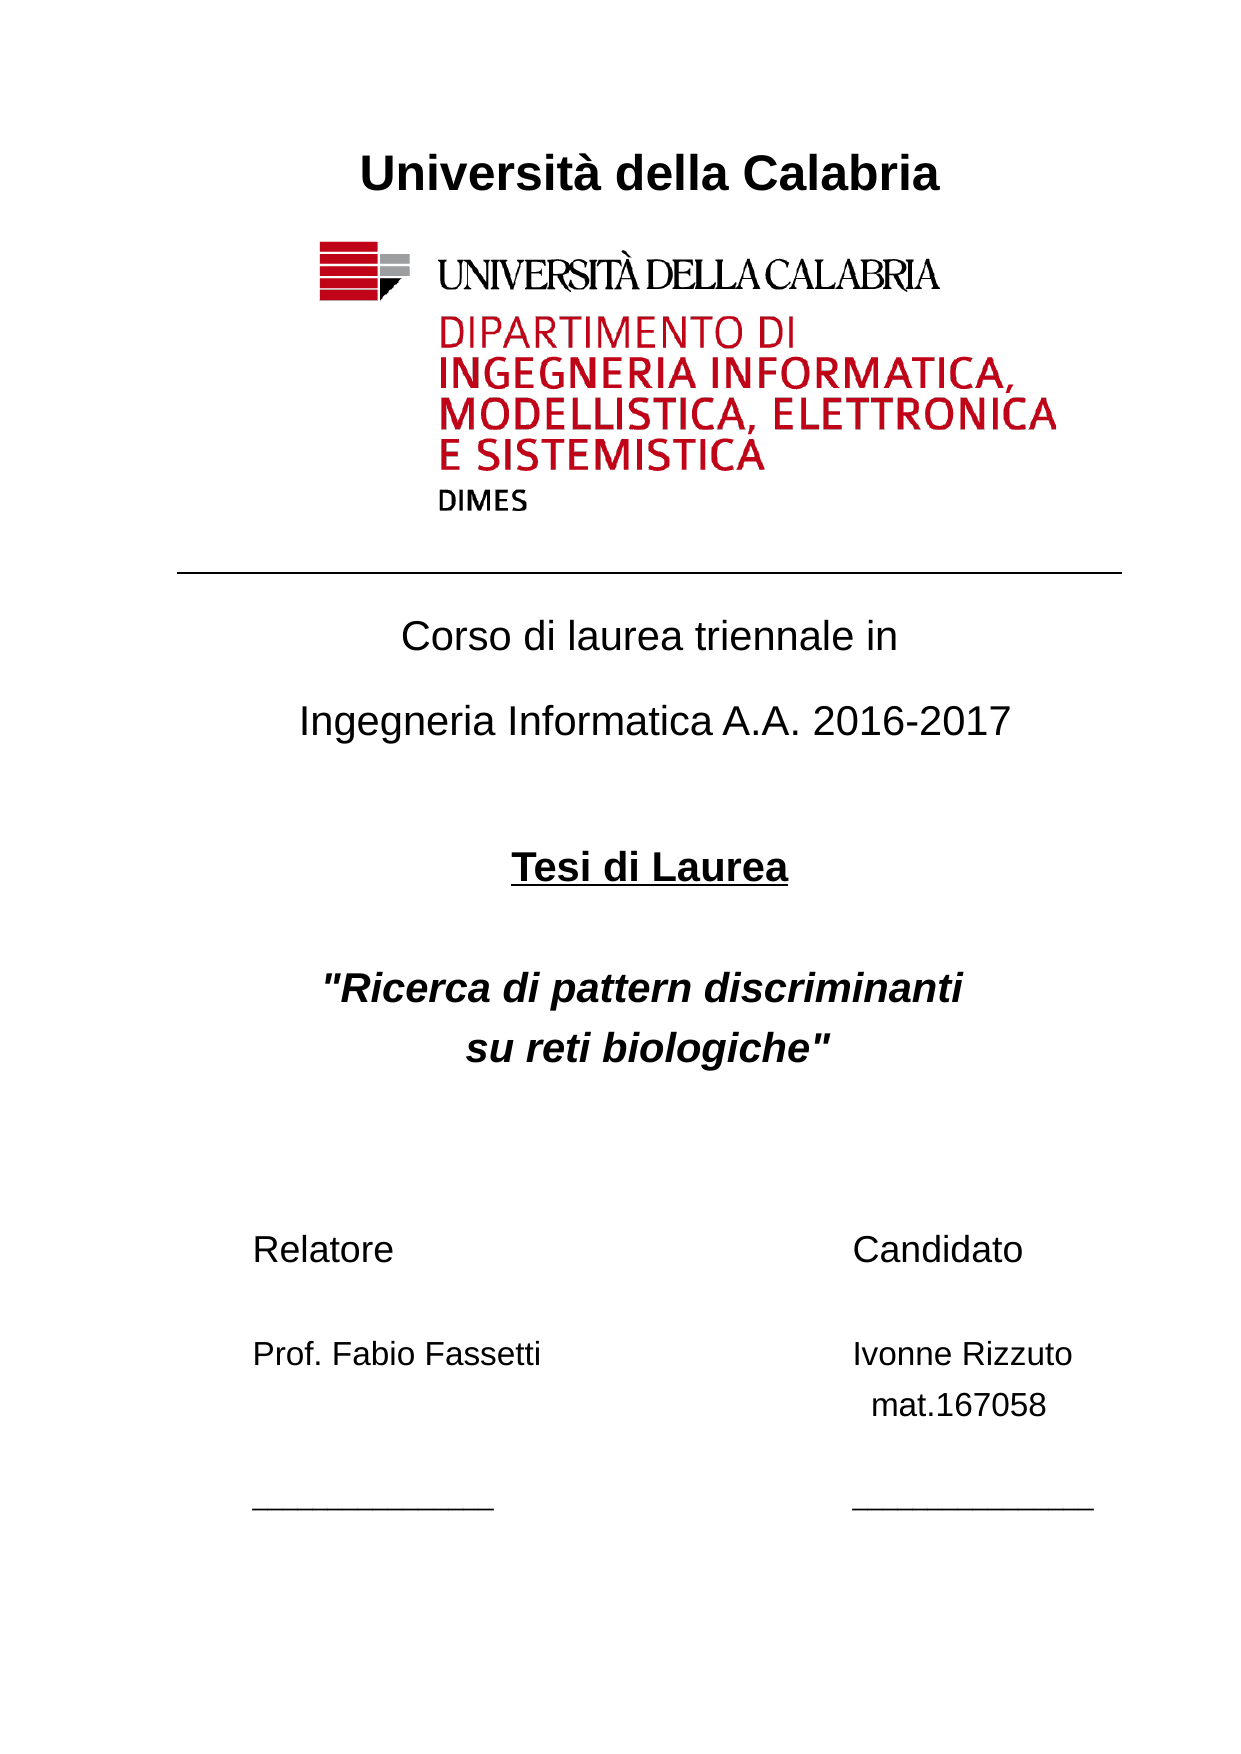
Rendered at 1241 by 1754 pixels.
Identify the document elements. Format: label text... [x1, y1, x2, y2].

picture [319, 214, 1057, 538]
text su reti biologiche" [177, 1024, 1122, 1072]
text ________________ ________________ [177, 1479, 1122, 1511]
text Relatore Candidato [177, 1227, 1122, 1270]
title Ingegneria Informatica A.A. 2016-2017 [177, 697, 1122, 744]
title Corso di laurea triennale in [177, 611, 1122, 659]
text Prof. Fabio Fassetti Ivonne Rizzuto [177, 1334, 1122, 1372]
text Tesi di Laurea [177, 842, 1122, 890]
text "Ricerca di pattern discriminanti [177, 963, 1122, 1011]
text mat.167058 [177, 1385, 1122, 1423]
title Università della Calabria [177, 143, 1122, 201]
